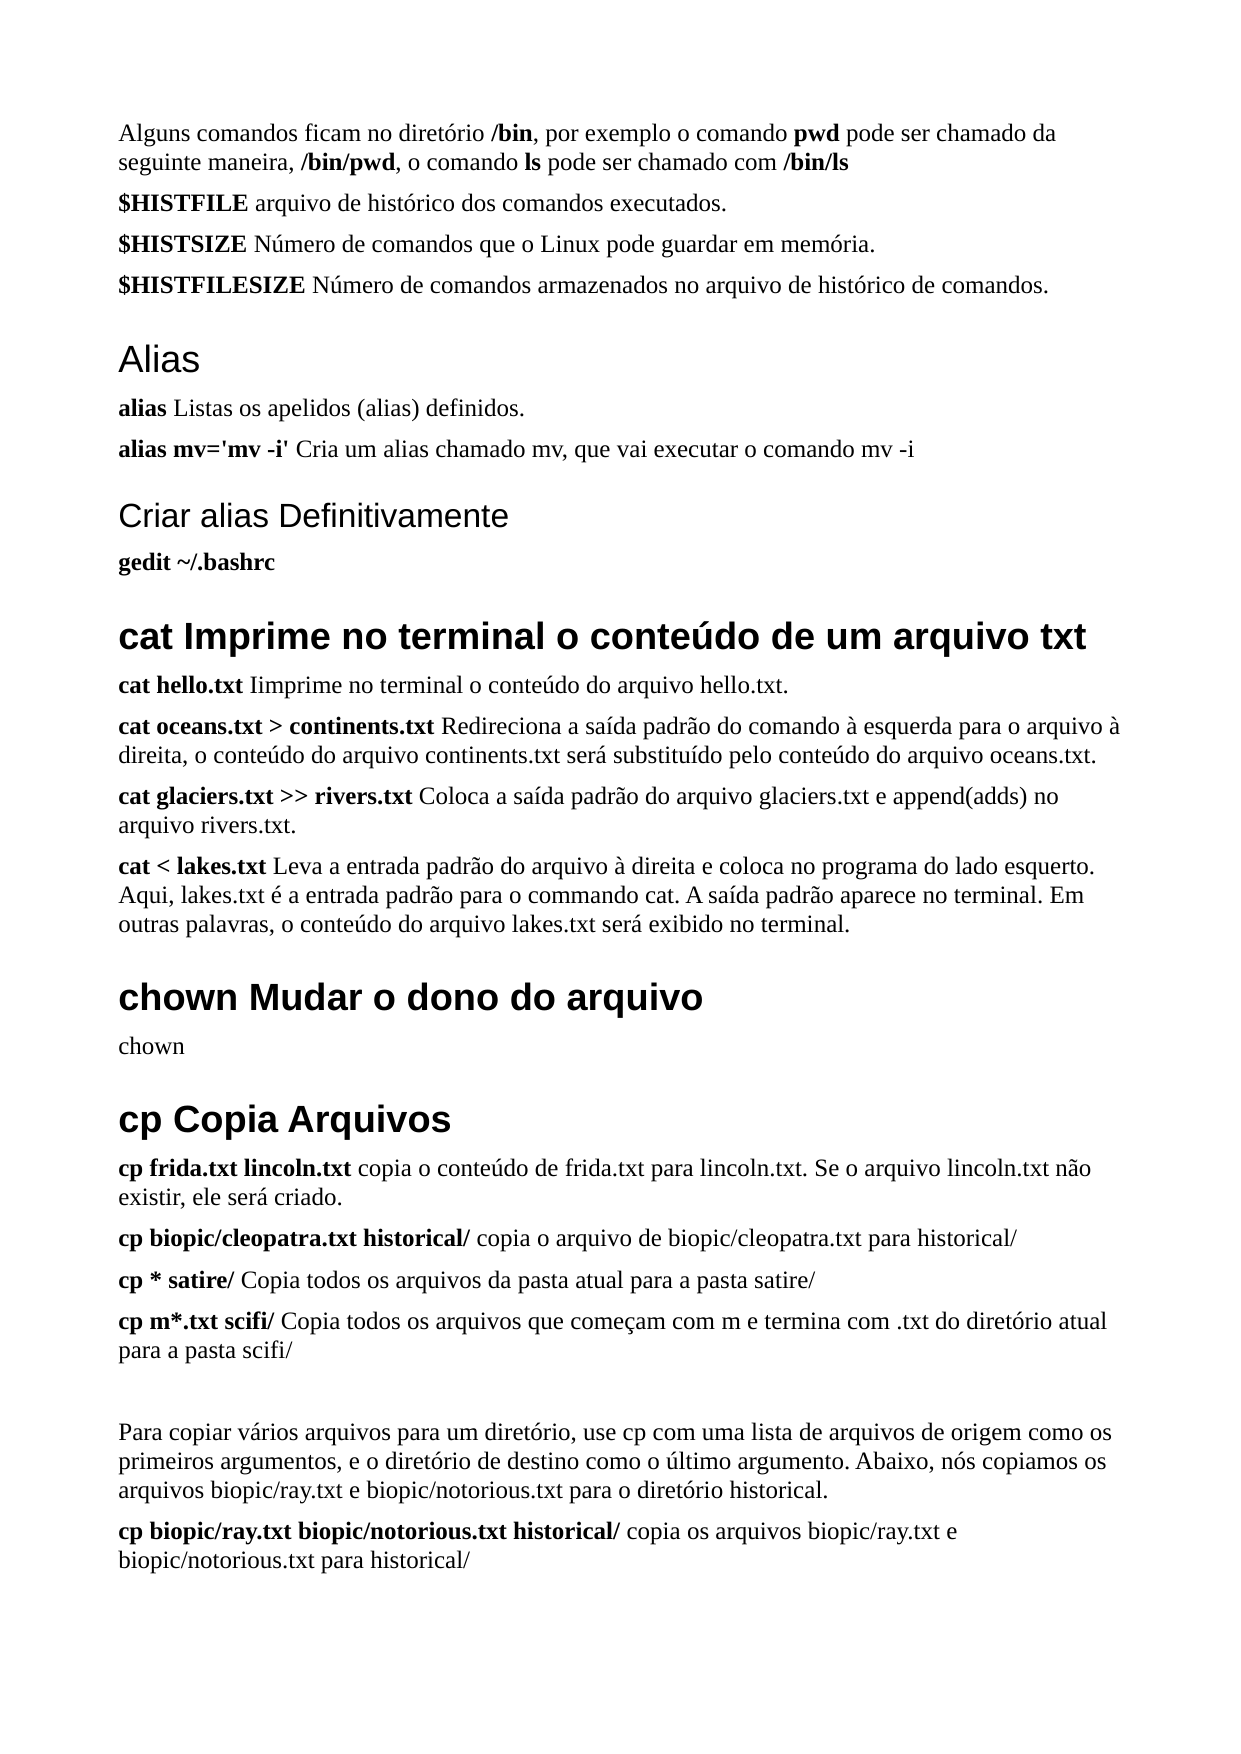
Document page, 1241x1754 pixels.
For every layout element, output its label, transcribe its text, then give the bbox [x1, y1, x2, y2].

text $HISTSIZE Número de comandos que o Linux pode guardar em memória. [118, 229, 1122, 258]
text $HISTFILE arquivo de histórico dos comandos executados. [118, 188, 1122, 217]
text Para copiar vários arquivos para um diretório, use cp com uma lista de arquivos de origem como os primeiros argumentos, e o diretório de destino como o último argumento. Abaixo, nós copiamos os arquivos biopic/ray.txt e biopic/notorious.txt para o diretório historical. [118, 1417, 1122, 1503]
text cat hello.txt Iimprime no terminal o conteúdo do arquivo hello.txt. [118, 670, 1122, 699]
text Alguns comandos ficam no diretório /bin, por exemplo o comando pwd pode ser chamado da seguinte maneira, /bin/pwd, o comando ls pode ser chamado com /bin/ls [118, 118, 1122, 176]
text $HISTFILESIZE Número de comandos armazenados no arquivo de histórico de comandos. [118, 271, 1122, 299]
text cat glaciers.txt >> rivers.txt Coloca a saída padrão do arquivo glaciers.txt e append(adds) no arquivo rivers.txt. [118, 781, 1122, 839]
text cp m*.txt scifi/ Copia todos os arquivos que começam com m e termina com .txt do diretório atual para a pasta scifi/ [118, 1306, 1122, 1363]
text chown [118, 1031, 1122, 1060]
text alias Listas os apelidos (alias) definidos. [118, 393, 1122, 422]
text cp biopic/cleopatra.txt historical/ copia o arquivo de biopic/cleopatra.txt para historical/ [118, 1223, 1122, 1252]
text cp biopic/ray.txt biopic/notorious.txt historical/ copia os arquivos biopic/ray.txt e biopic/notorious.txt para historical/ [118, 1516, 1122, 1573]
text gedit ~/.bashrc [118, 547, 1122, 576]
text cp * satire/ Copia todos os arquivos da pasta atual para a pasta satire/ [118, 1265, 1122, 1293]
subtitle Criar alias Definitivamente [118, 496, 1122, 535]
text cat < lakes.txt Leva a entrada padrão do arquivo à direita e coloca no programa do lado esquerto. Aqui, lakes.txt é a entrada padrão para o commando cat. A saída padrão aparece no terminal. Em outras palavras, o conteúdo do arquivo lakes.txt será exibido no terminal. [118, 851, 1122, 937]
text alias mv='mv -i' Cria um alias chamado mv, que vai executar o comando mv -i [118, 434, 1122, 463]
subtitle Alias [118, 337, 1122, 381]
text cp frida.txt lincoln.txt copia o conteúdo de frida.txt para lincoln.txt. Se o arquivo lincoln.txt não existir, ele será criado. [118, 1153, 1122, 1211]
subtitle cat Imprime no terminal o conteúdo de um arquivo txt [118, 614, 1122, 657]
subtitle cp Copia Arquivos [118, 1097, 1122, 1141]
text cat oceans.txt > continents.txt Redireciona a saída padrão do comando à esquerda para o arquivo à direita, o conteúdo do arquivo continents.txt será substituído pelo conteúdo do arquivo oceans.txt. [118, 711, 1122, 769]
subtitle chown Mudar o dono do arquivo [118, 975, 1122, 1018]
